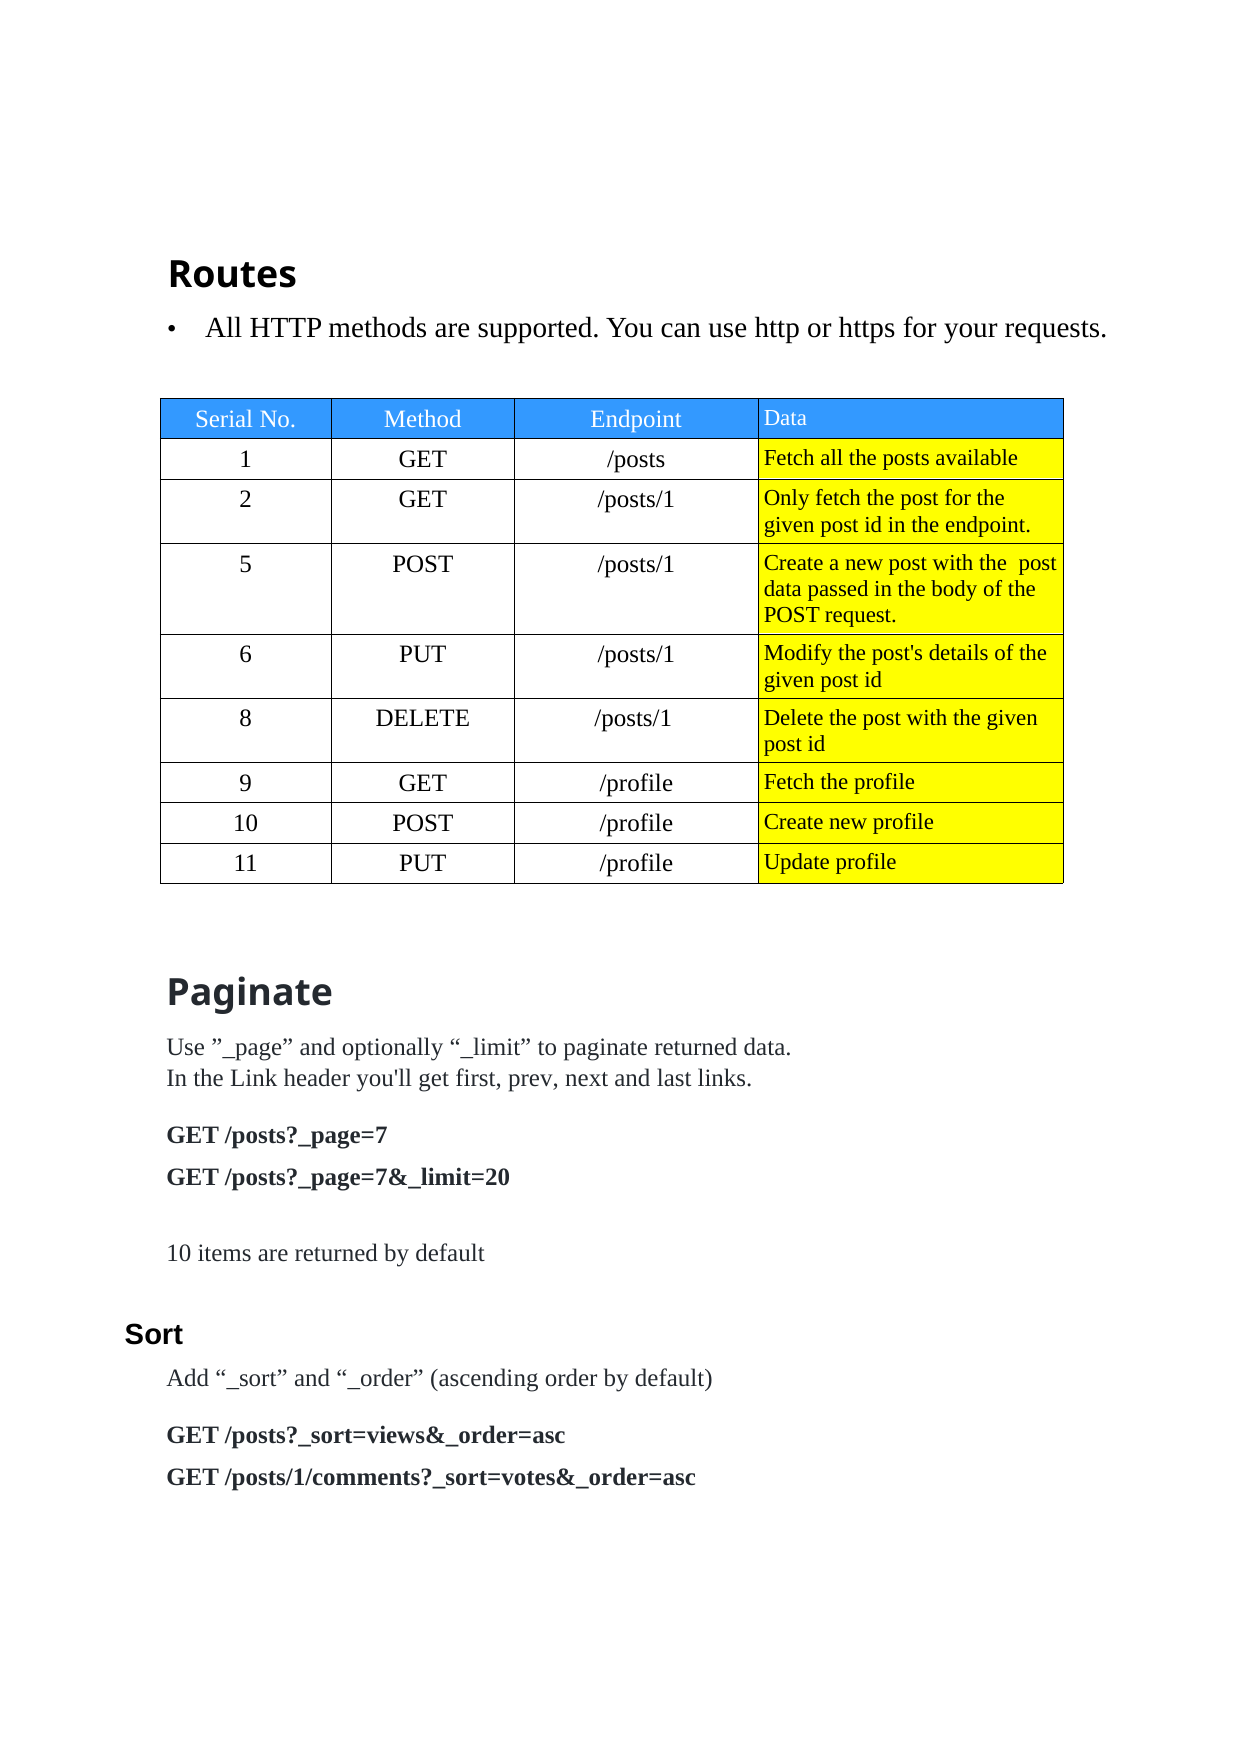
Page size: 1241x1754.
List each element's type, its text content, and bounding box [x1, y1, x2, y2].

table_cell DELETE [332, 699, 514, 762]
text GET /posts?_sort=views&_order=asc [92, 1421, 1123, 1449]
table_cell 1 [161, 439, 331, 478]
text GET /posts?_page=7 [92, 1121, 1123, 1149]
text GET /posts/1/comments?_sort=votes&_order=asc [92, 1462, 1123, 1491]
table_cell 8 [161, 699, 331, 762]
text Use ”_page” and optionally “_limit” to paginate returned data. [92, 1029, 1123, 1063]
list All HTTP methods are supported. You can use http or https for your requests. [167, 311, 1123, 344]
table_cell /profile [515, 844, 758, 883]
subtitle Sort [92, 1317, 1123, 1351]
table_cell /posts [515, 439, 758, 478]
table_cell 5 [161, 544, 331, 633]
table_cell /posts/1 [515, 699, 758, 762]
table_cell Only fetch the post for the given post id in the endpoint. [759, 480, 1063, 543]
table_header Endpoint [515, 399, 758, 438]
table_cell GET [332, 763, 514, 802]
text Paginate [92, 966, 1123, 1017]
table_cell 9 [161, 763, 331, 802]
table_cell 11 [161, 844, 331, 883]
table_header Serial No. [161, 399, 331, 438]
table_cell Fetch the profile [759, 763, 1063, 802]
table_cell /posts/1 [515, 544, 758, 633]
table_cell 10 [161, 803, 331, 843]
table_cell Create new profile [759, 803, 1063, 843]
table_cell Modify the post's details of the given post id [759, 635, 1063, 698]
table_cell PUT [332, 844, 514, 883]
table_cell /profile [515, 763, 758, 802]
table_cell POST [332, 803, 514, 843]
table_cell GET [332, 480, 514, 543]
table_cell PUT [332, 635, 514, 698]
text 10 items are returned by default [92, 1238, 1123, 1267]
text In the Link header you'll get first, prev, next and last links. [92, 1063, 1123, 1092]
table_header Data [759, 399, 1063, 438]
table_cell 6 [161, 635, 331, 698]
table_cell GET [332, 439, 514, 478]
table_cell /posts/1 [515, 635, 758, 698]
table_cell POST [332, 544, 514, 633]
table_cell Create a new post with the post data passed in the body of the POST request. [759, 544, 1063, 633]
subtitle Routes [92, 247, 1123, 298]
table_cell /profile [515, 803, 758, 843]
table_cell /posts/1 [515, 480, 758, 543]
table_cell 2 [161, 480, 331, 543]
table_cell Delete the post with the given post id [759, 699, 1063, 762]
text Add “_sort” and “_order” (ascending order by default) [92, 1363, 1123, 1392]
table_cell Update profile [759, 844, 1063, 883]
table_header Method [332, 399, 514, 438]
table_cell Fetch all the posts available [759, 439, 1063, 478]
text GET /posts?_page=7&_limit=20 [92, 1162, 1123, 1191]
